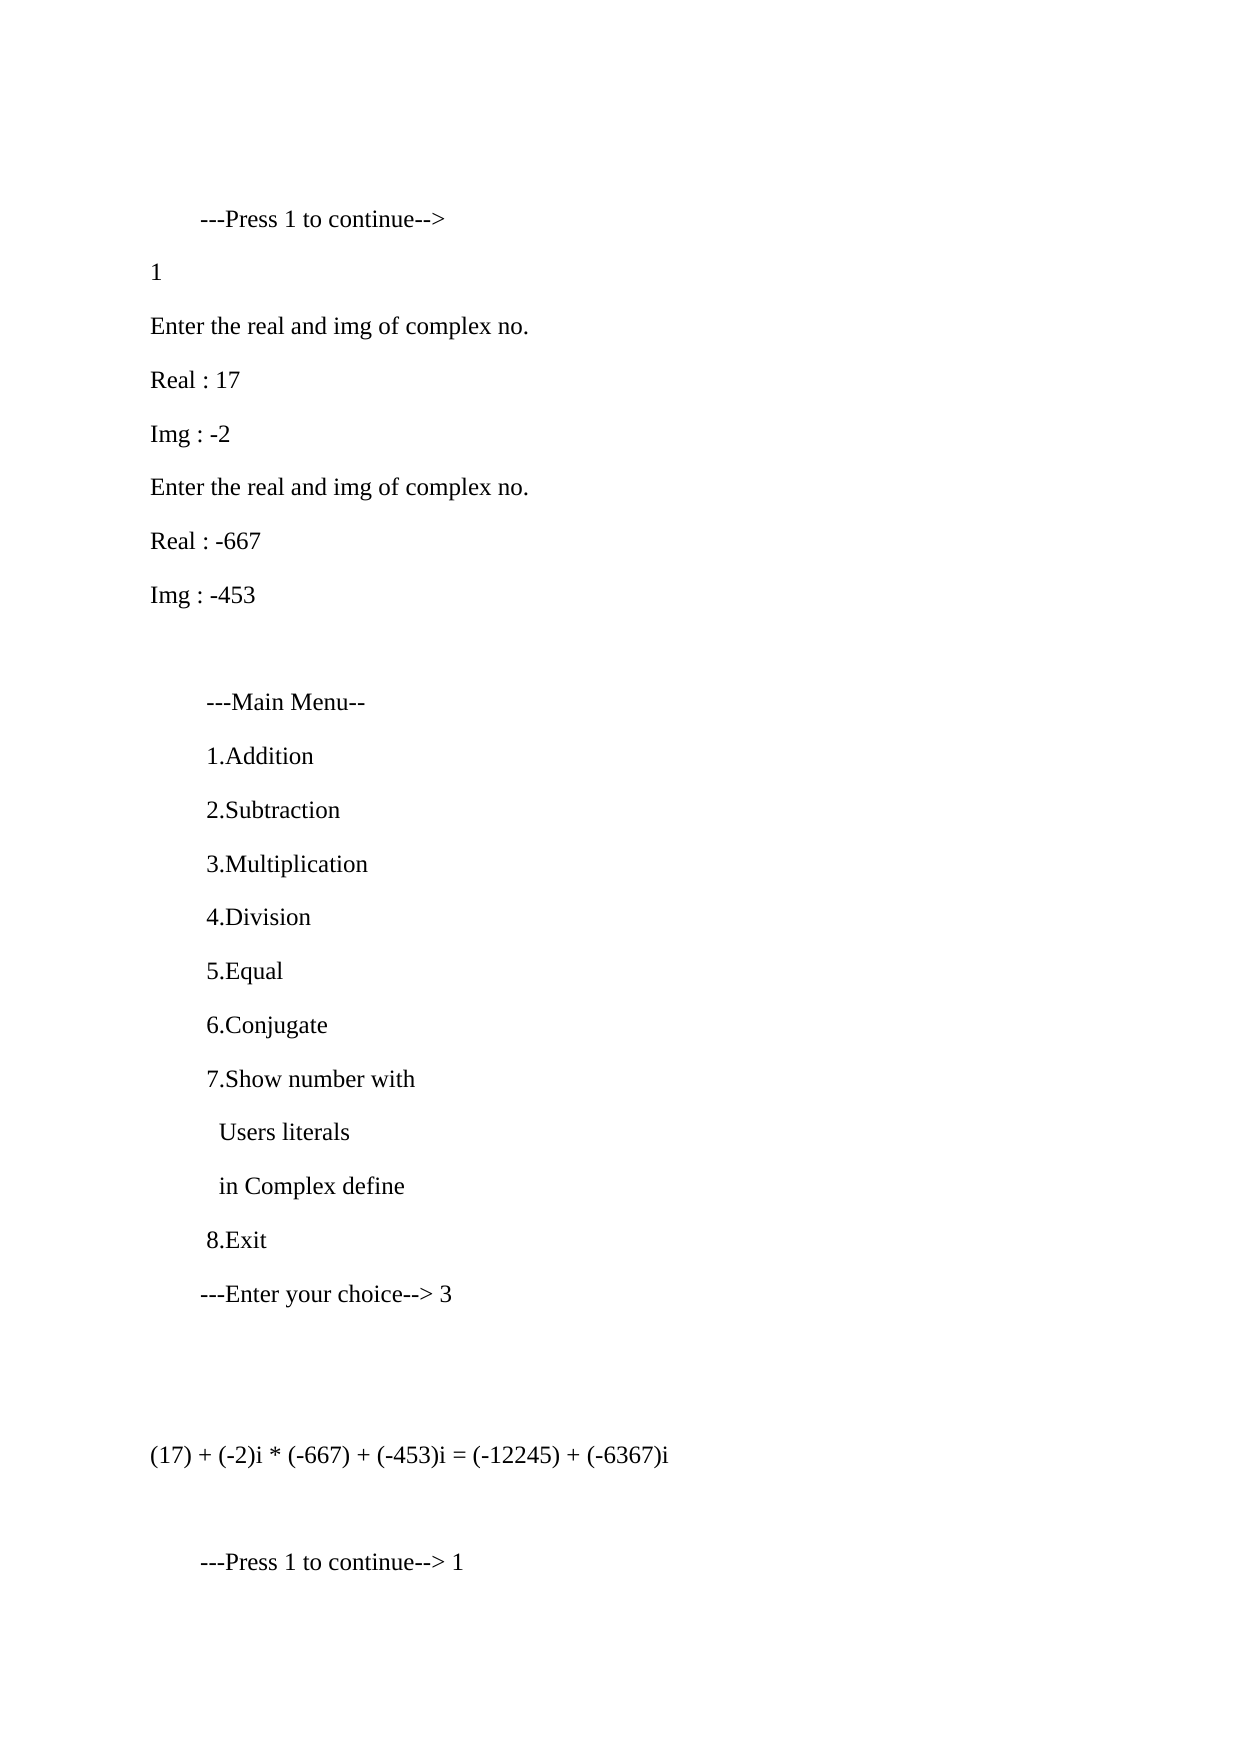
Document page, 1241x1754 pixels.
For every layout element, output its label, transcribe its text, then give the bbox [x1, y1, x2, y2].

text 3.Multiplication [150, 849, 1090, 877]
text (17) + (-2)i * (-667) + (-453)i = (-12245) + (-6367)i [150, 1440, 1090, 1469]
text 1.Addition [150, 741, 1090, 770]
text 5.Equal [150, 956, 1090, 985]
text Enter the real and img of complex no. [150, 472, 1090, 501]
text ---Enter your choice--> 3 [150, 1279, 1090, 1307]
text 4.Division [150, 902, 1090, 931]
text ---Press 1 to continue--> 1 [150, 1547, 1090, 1576]
text Users literals [150, 1117, 1090, 1146]
text Real : -667 [150, 526, 1090, 555]
text Img : -453 [150, 580, 1090, 609]
text 7.Show number with [150, 1064, 1090, 1092]
text 8.Exit [150, 1225, 1090, 1254]
text ---Main Menu-- [150, 687, 1090, 716]
text 6.Conjugate [150, 1010, 1090, 1039]
text in Complex define [150, 1171, 1090, 1200]
text Img : -2 [150, 419, 1090, 447]
text ---Press 1 to continue--> [150, 204, 1090, 232]
text Enter the real and img of complex no. [150, 311, 1090, 340]
text 1 [150, 257, 1090, 286]
text 2.Subtraction [150, 795, 1090, 824]
text Real : 17 [150, 365, 1090, 394]
